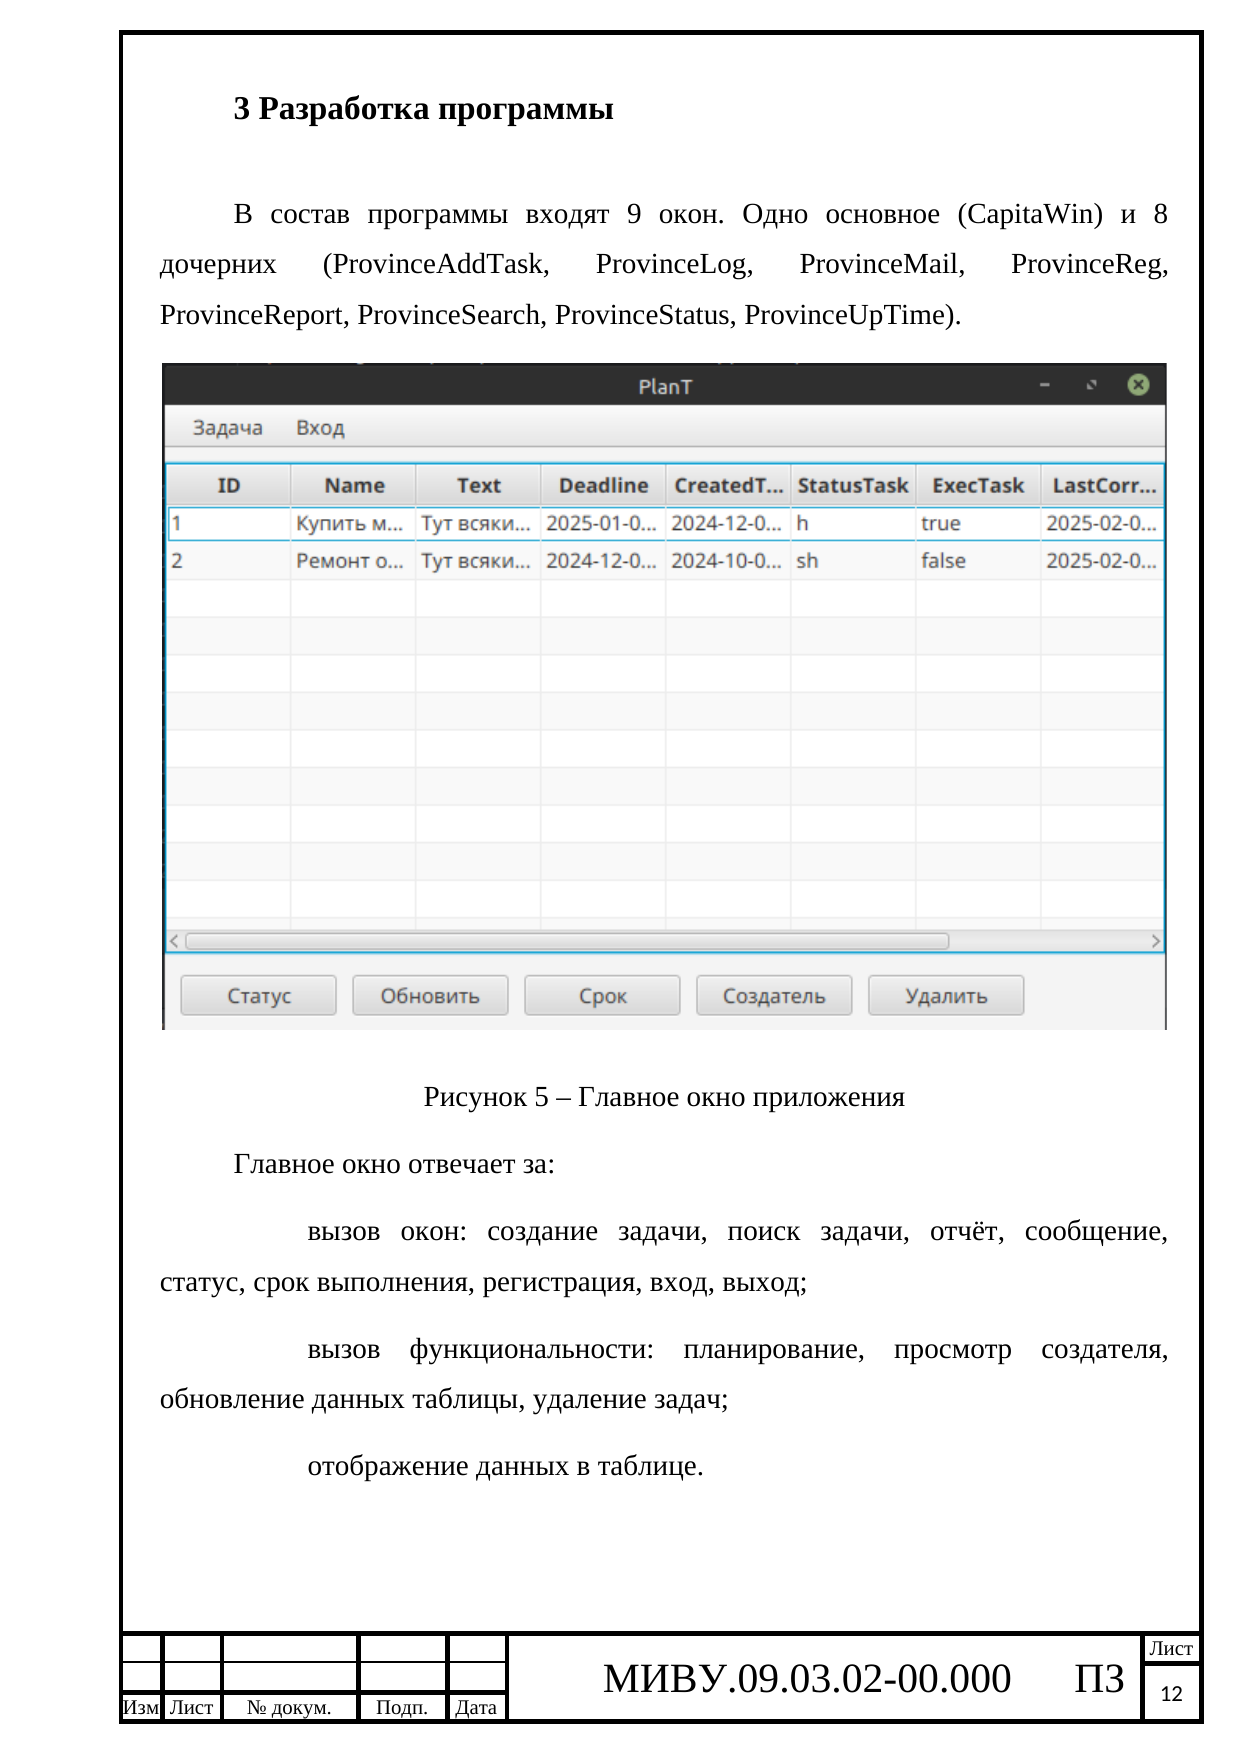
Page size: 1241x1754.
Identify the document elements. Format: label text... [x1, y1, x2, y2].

picture [162, 363, 1167, 1030]
text В состав программы входят 9 окон. Одно основное (CapitaWin) и 8 дочерних (ProvinceAddTask, ProvinceLog, ProvinceMail, ProvinceReg, ProvinceReport, ProvinceSearch, ProvinceStatus, ProvinceUpTime). [159, 196, 1169, 330]
subtitle 3 Разработка программы [159, 89, 1163, 127]
text Рисунок 5 – Главное окно приложения [159, 364, 1169, 1113]
text вызов функциональности: планирование, просмотр создателя, обновление данных таблицы, удаление задач; [159, 1331, 1169, 1415]
text Главное окно отвечает за: [159, 1147, 1169, 1180]
text вызов окон: создание задачи, поиск задачи, отчёт, сообщение, статус, срок выполнения, регистрация, вход, выход; [159, 1213, 1169, 1297]
text отображение данных в таблице. [159, 1448, 1169, 1482]
